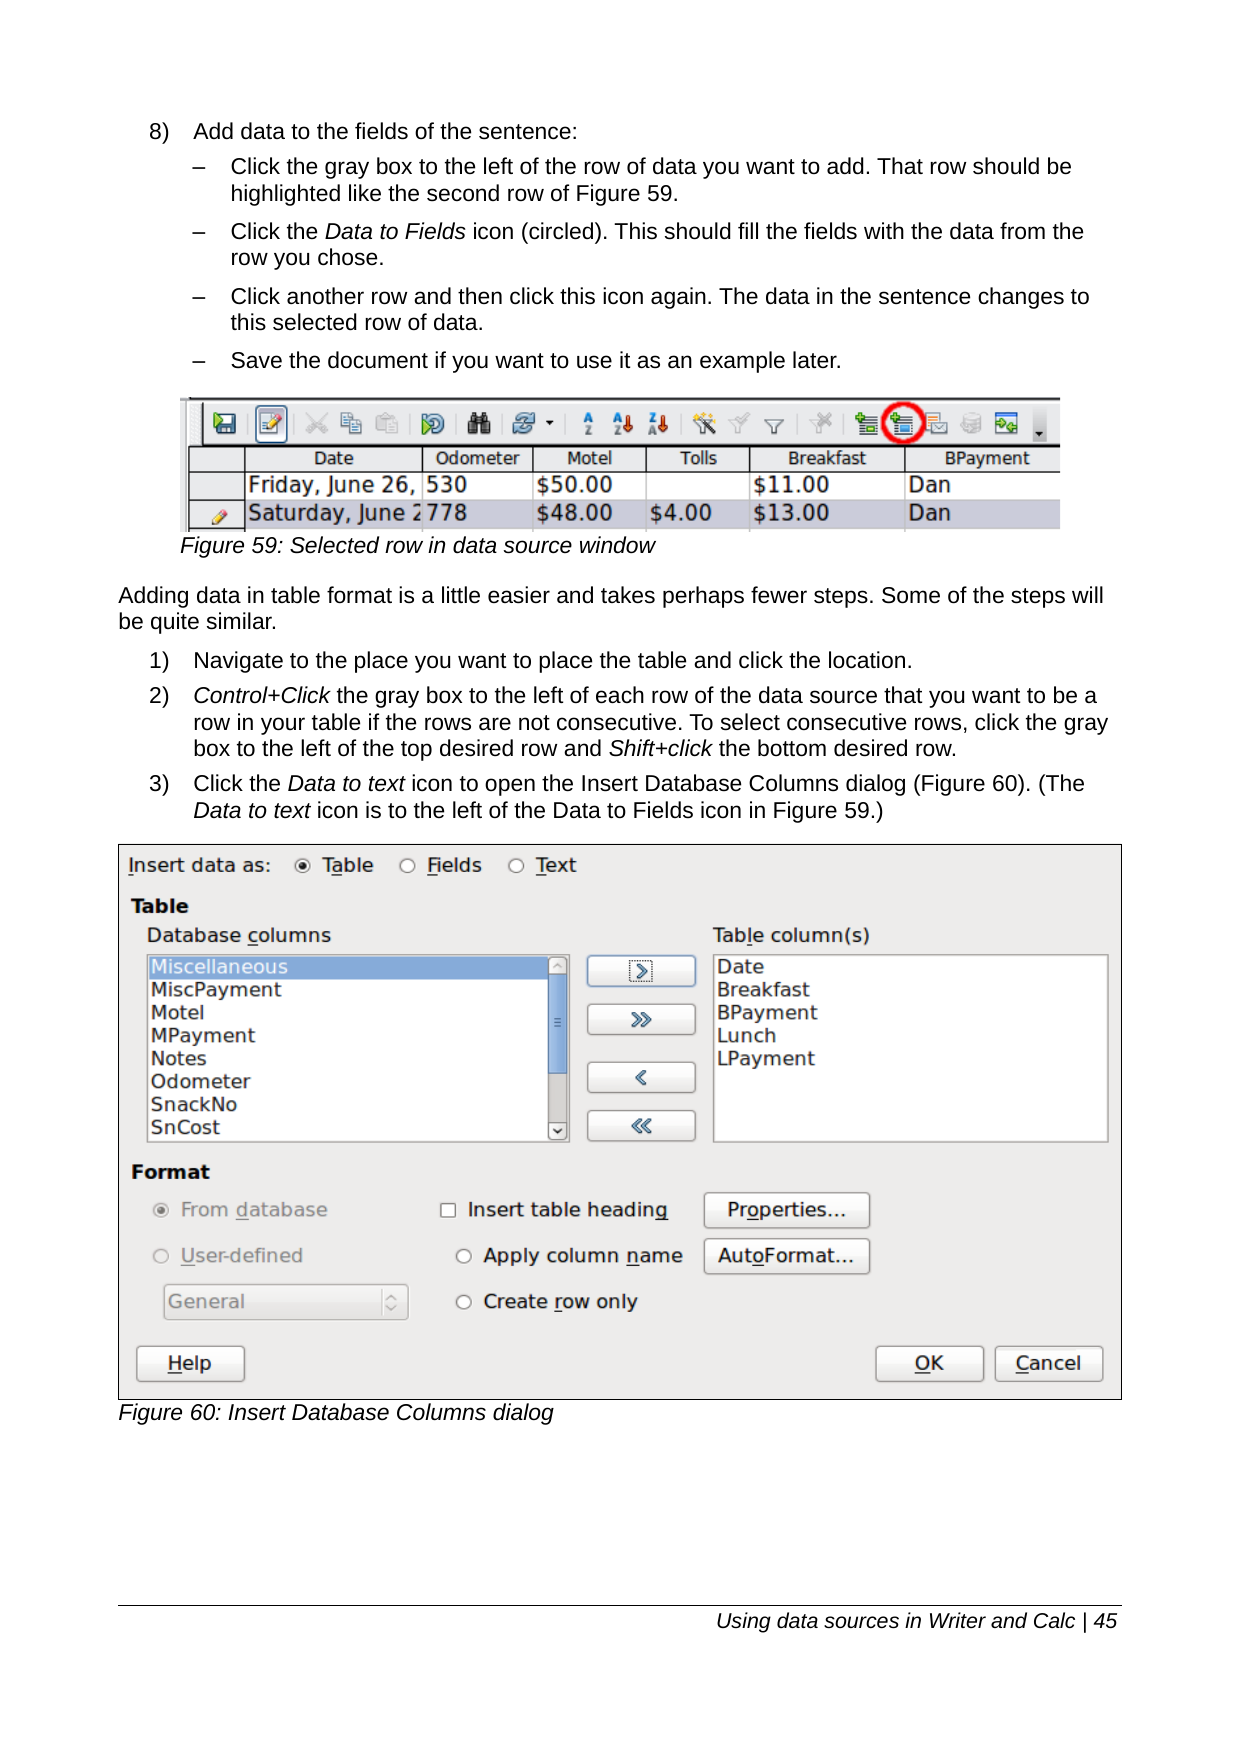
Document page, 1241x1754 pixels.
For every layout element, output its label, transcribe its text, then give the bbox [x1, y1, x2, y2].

text Figure 60: Insert Database Columns dialog [118, 1399, 1125, 1425]
list Click the Data to Fields icon (circled). This should fill the fields with the data from the row you chose. [192, 218, 1122, 271]
picture [119, 845, 1121, 1399]
picture [180, 397, 1061, 532]
list Click the gray box to the left of the row of data you want to add. That row should be highlighted like the second row of Figure 59. [192, 153, 1122, 206]
list Navigate to the place you want to place the table and click the location. [169, 647, 1122, 673]
list Save the document if you want to use it as an example later. [192, 347, 1122, 374]
text Figure 59: Selected row in data source window [180, 532, 1060, 558]
list Add data to the fields of the sentence: [169, 118, 1122, 144]
list Click the Data to text icon to open the Insert Database Columns dialog (Figure 60). (The Data to text icon is to the left of the Data to Fields icon in Figure 59.) [169, 770, 1122, 823]
text Adding data in table format is a little easier and takes perhaps fewer steps. Some of the steps will be quite similar. [118, 582, 1122, 635]
list Control+Click the gray box to the left of each row of the data source that you want to be a row in your table if the rows are not consecutive. To select consecutive rows, click the gray box to the left of the top desired row and Shift+click the bottom desired row. [169, 682, 1122, 761]
list Click another row and then click this icon again. The data in the sentence changes to this selected row of data. [192, 283, 1122, 335]
